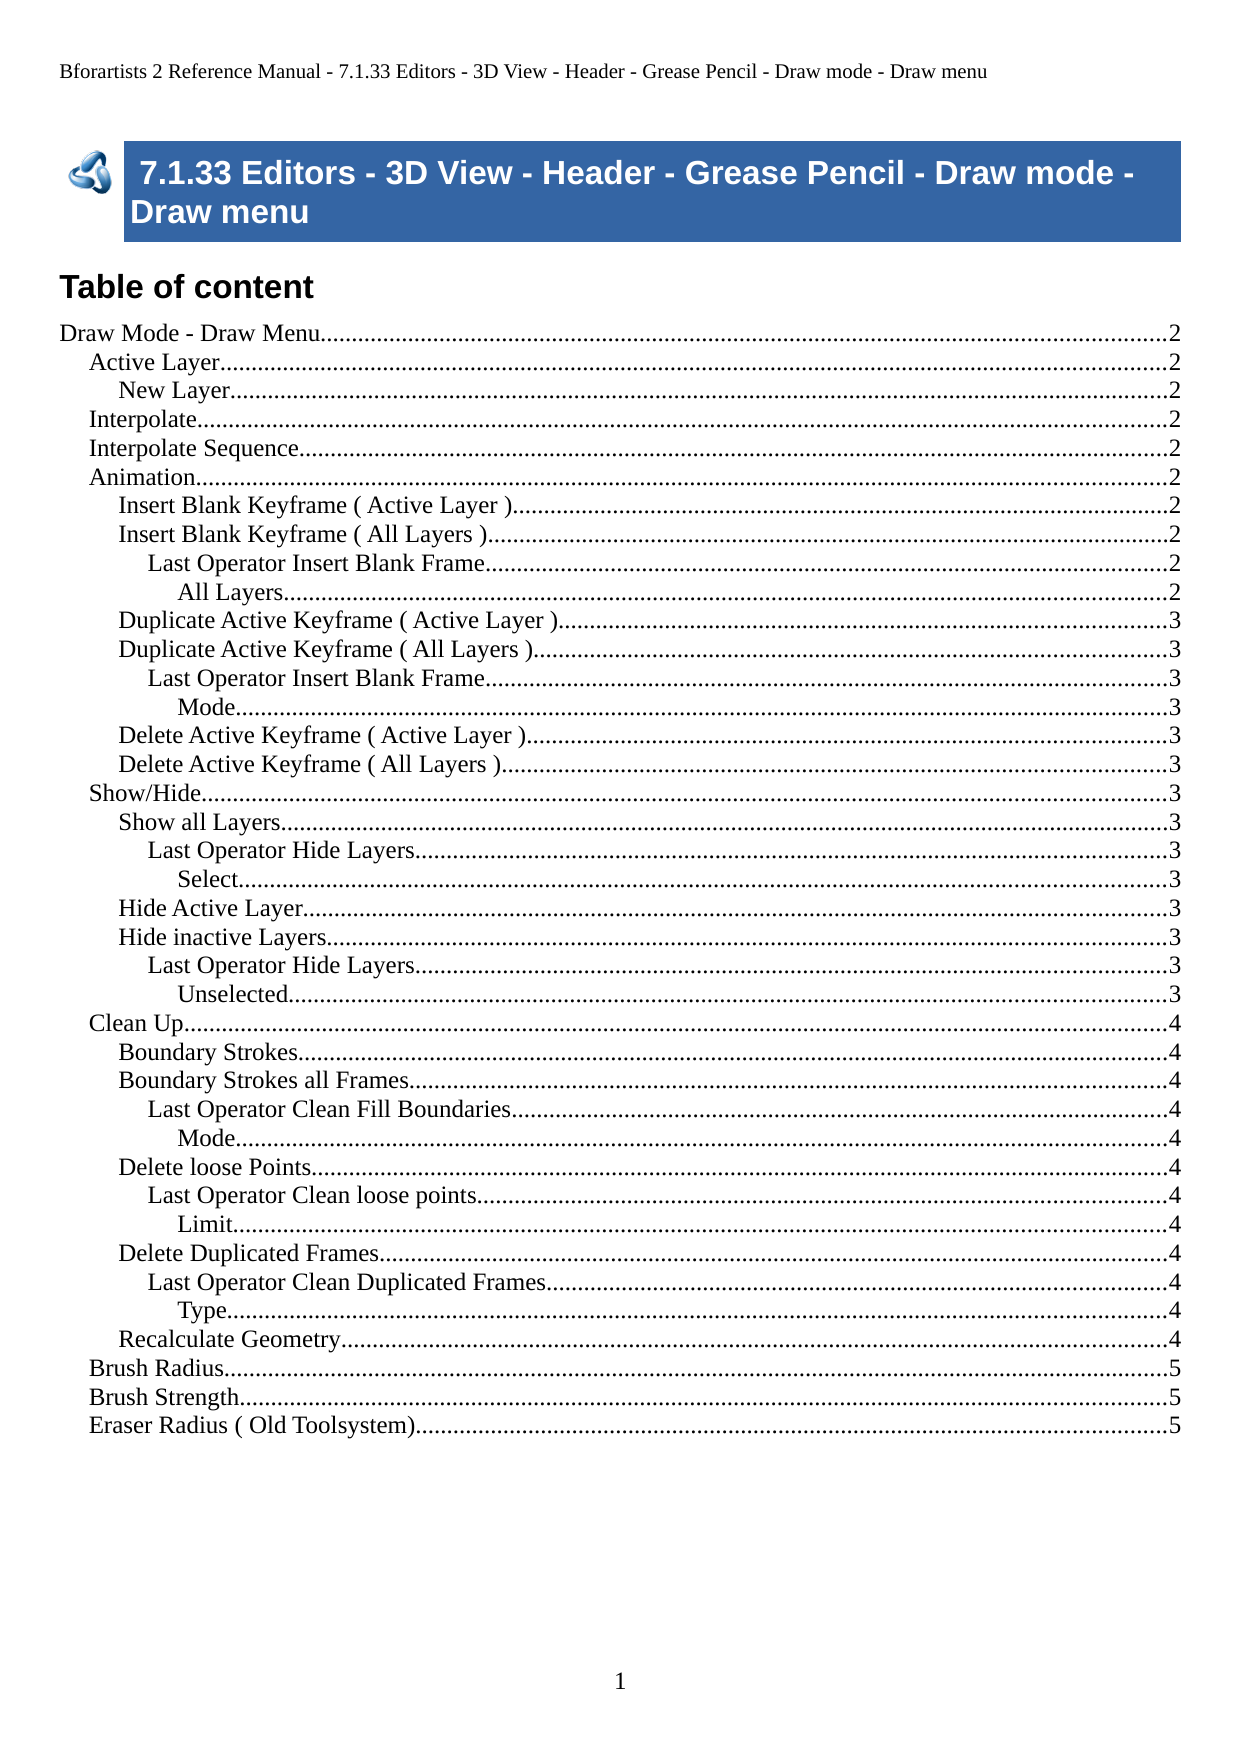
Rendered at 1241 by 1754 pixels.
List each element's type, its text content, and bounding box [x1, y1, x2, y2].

text Interpolate Sequence 2 [88, 433, 1181, 462]
text Mode 4 [177, 1123, 1181, 1152]
text Duplicate Active Keyframe ( All Layers ) 3 [118, 634, 1181, 663]
text Last Operator Hide Layers 3 [147, 950, 1181, 979]
table_header [59, 141, 124, 242]
text Type 4 [177, 1295, 1181, 1324]
text Last Operator Insert Blank Frame 3 [147, 663, 1181, 692]
text Draw Mode - Draw Menu 2 [59, 318, 1181, 347]
text Delete loose Points 4 [118, 1152, 1181, 1180]
text Active Layer 2 [88, 347, 1181, 375]
text Brush Radius 5 [88, 1353, 1181, 1382]
text Duplicate Active Keyframe ( Active Layer ) 3 [118, 605, 1181, 634]
text Insert Blank Keyframe ( Active Layer ) 2 [118, 490, 1181, 519]
text Hide inactive Layers 3 [118, 922, 1181, 950]
table_header 7.1.33 Editors - 3D View - Header - Grease Pencil - Draw mode - Draw menu [124, 141, 1181, 242]
text Last Operator Clean Fill Boundaries 4 [147, 1094, 1181, 1123]
text Recalculate Geometry 4 [118, 1324, 1181, 1353]
text Boundary Strokes 4 [118, 1037, 1181, 1065]
text Insert Blank Keyframe ( All Layers ) 2 [118, 519, 1181, 548]
text Show all Layers 3 [118, 807, 1181, 835]
text New Layer 2 [118, 375, 1181, 404]
text Show/Hide 3 [88, 778, 1181, 807]
text Brush Strength 5 [88, 1382, 1181, 1410]
text Select 3 [177, 864, 1181, 893]
text Last Operator Insert Blank Frame 2 [147, 548, 1181, 577]
text Eraser Radius ( Old Toolsystem) 5 [88, 1410, 1181, 1439]
text Interpolate 2 [88, 404, 1181, 433]
picture [65, 147, 114, 197]
text Mode 3 [177, 692, 1181, 720]
text Delete Duplicated Frames 4 [118, 1238, 1181, 1267]
text Delete Active Keyframe ( Active Layer ) 3 [118, 720, 1181, 749]
text Limit 4 [177, 1209, 1181, 1238]
text Last Operator Clean Duplicated Frames 4 [147, 1267, 1181, 1295]
text Unselected 3 [177, 979, 1181, 1008]
text Animation 2 [88, 462, 1181, 490]
text Clean Up 4 [88, 1008, 1181, 1037]
text Hide Active Layer 3 [118, 893, 1181, 922]
text Boundary Strokes all Frames 4 [118, 1065, 1181, 1094]
text Last Operator Hide Layers 3 [147, 835, 1181, 864]
subtitle Table of content [59, 267, 1181, 305]
text All Layers 2 [177, 577, 1181, 605]
text Delete Active Keyframe ( All Layers ) 3 [118, 749, 1181, 778]
text Last Operator Clean loose points 4 [147, 1180, 1181, 1209]
